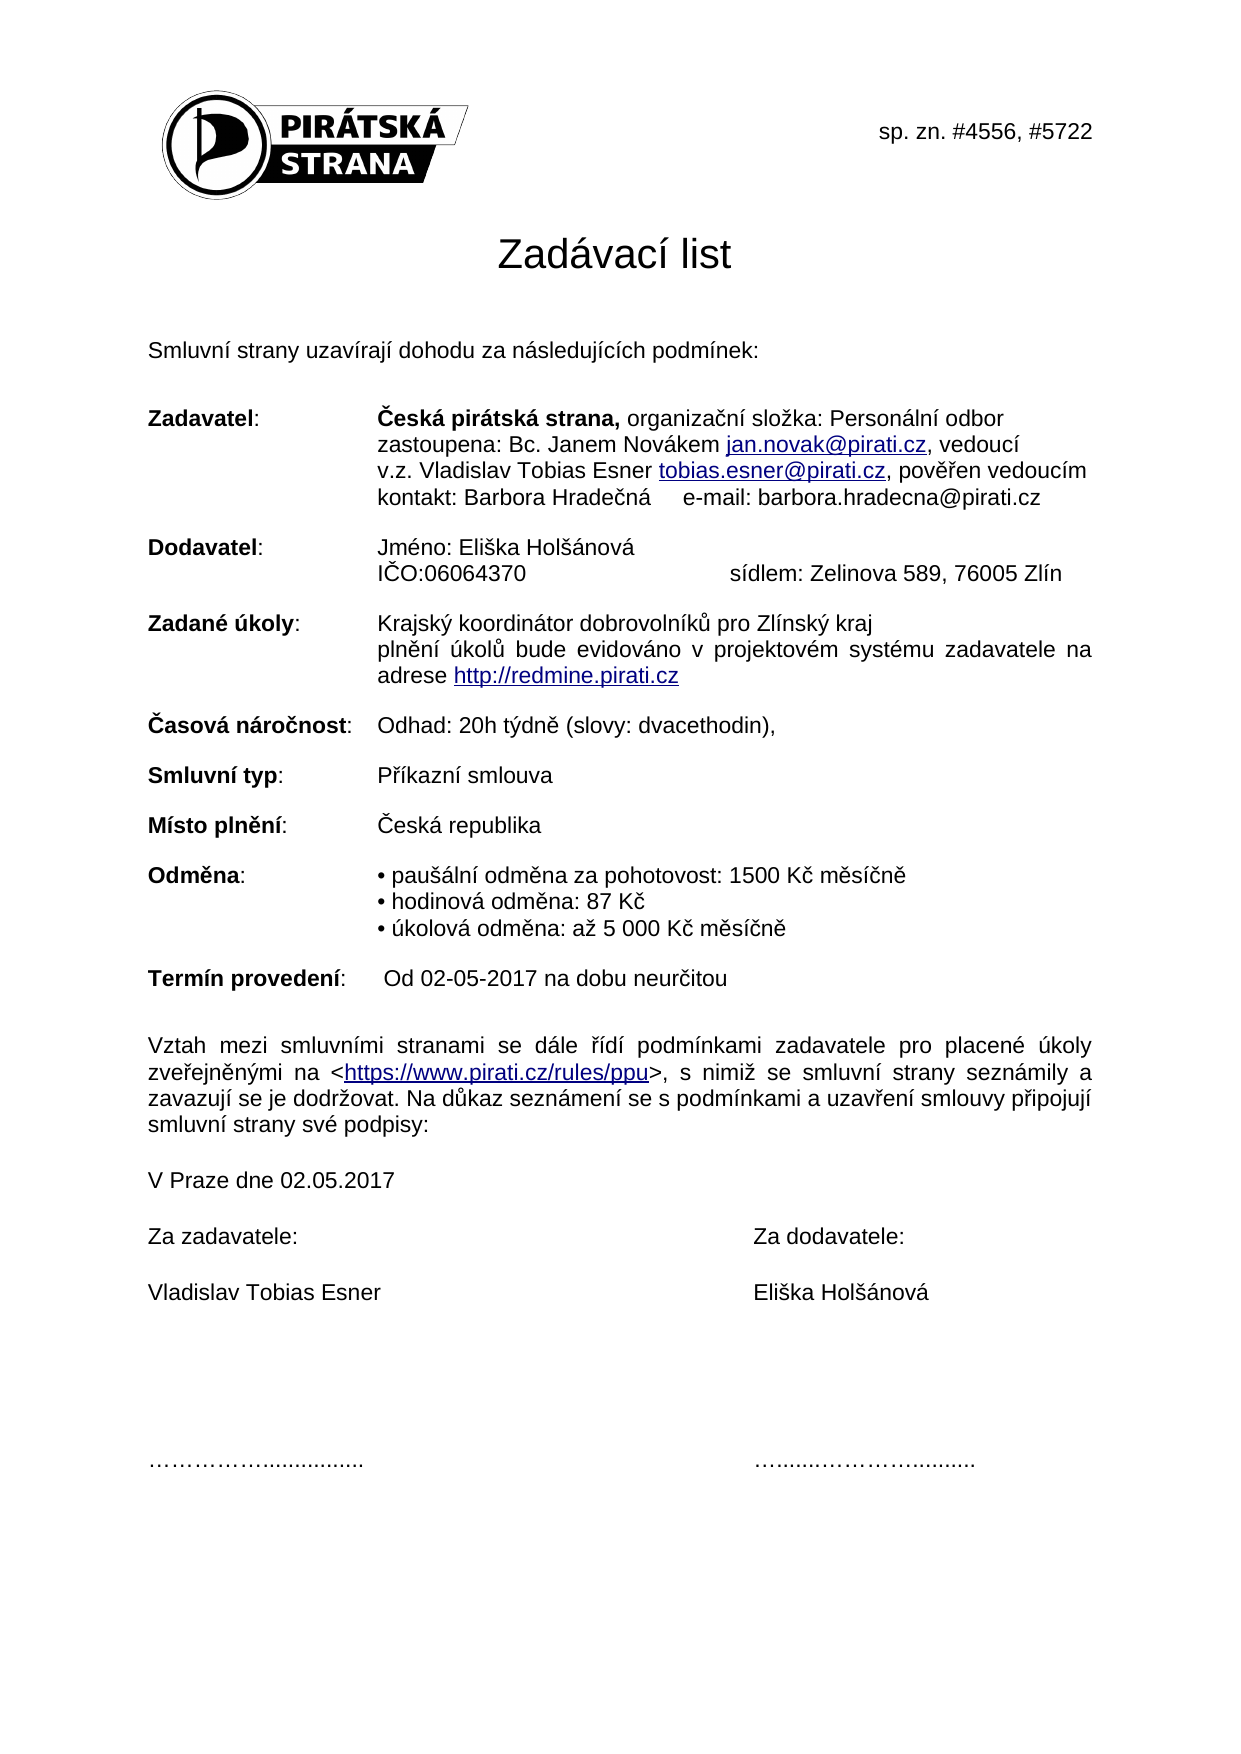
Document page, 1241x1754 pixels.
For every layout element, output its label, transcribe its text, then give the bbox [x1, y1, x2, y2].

text Vladislav Tobias Esner Eliška Holšánová [148, 1279, 1093, 1305]
table_cell • paušální odměna za pohotovost: 1500 Kč měsíčně • hodinová odměna: 87 Kč • úkolová odměna: až 5 000 Kč měsíčně [377, 850, 1093, 953]
text Vztah mezi smluvními stranami se dále řídí podmínkami zadavatele pro placené úkoly zveřejněnými na <https://www.pirati.cz/rules/ppu>, s nimiž se smluvní strany seznámily a zavazují se je dodržovat. Na důkaz seznámení se s podmínkami a uzavření smlouvy připojují smluvní strany své podpisy: [148, 1032, 1093, 1138]
table_cell Časová náročnost: [148, 701, 377, 750]
picture [147, 75, 483, 214]
table_cell Příkazní smlouva [377, 750, 1093, 800]
subtitle Zadávací list [148, 230, 1093, 278]
table_cell Dodavatel: [148, 522, 377, 598]
table_cell Odměna: [148, 850, 377, 953]
table_cell Jméno: Eliška Holšánová IČO:06064370 sídlem: Zelinova 589, 76005 Zlín [377, 522, 1093, 598]
text sp. zn. #4556, #5722 [483, 118, 1093, 144]
text Smluvní strany uzavírají dohodu za následujících podmínek: [148, 337, 1093, 363]
table_header Zadavatel: [148, 393, 377, 522]
text Za zadavatele: Za dodavatele: [148, 1223, 1093, 1249]
table_cell Termín provedení: [148, 953, 377, 1003]
table_cell Zadané úkoly: [148, 598, 377, 701]
text V Praze dne 02.05.2017 [148, 1167, 1093, 1193]
table_cell Místo plnění: [148, 800, 377, 850]
table_cell Krajský koordinátor dobrovolníků pro Zlínský kraj plnění úkolů bude evidováno v projektovém systému zadavatele na adrese http://redmine.pirati.cz [377, 598, 1093, 701]
table_cell Česká republika [377, 800, 1093, 850]
text ……………................ ….......………….......... [148, 1446, 1093, 1473]
table_header Česká pirátská strana, organizační složka: Personální odbor zastoupena: Bc. Janem Novákem jan.novak@pirati.cz, vedoucí v.z. Vladislav Tobias Esner tobias.esner@pirati.cz, pověřen vedoucím kontakt: Barbora Hradečná e-mail: barbora.hradecna@pirati.cz [377, 393, 1093, 522]
table_cell Od 02-05-2017 na dobu neurčitou [377, 953, 1093, 1003]
table_cell Odhad: 20h týdně (slovy: dvacethodin), [377, 701, 1093, 750]
table_cell Smluvní typ: [148, 750, 377, 800]
